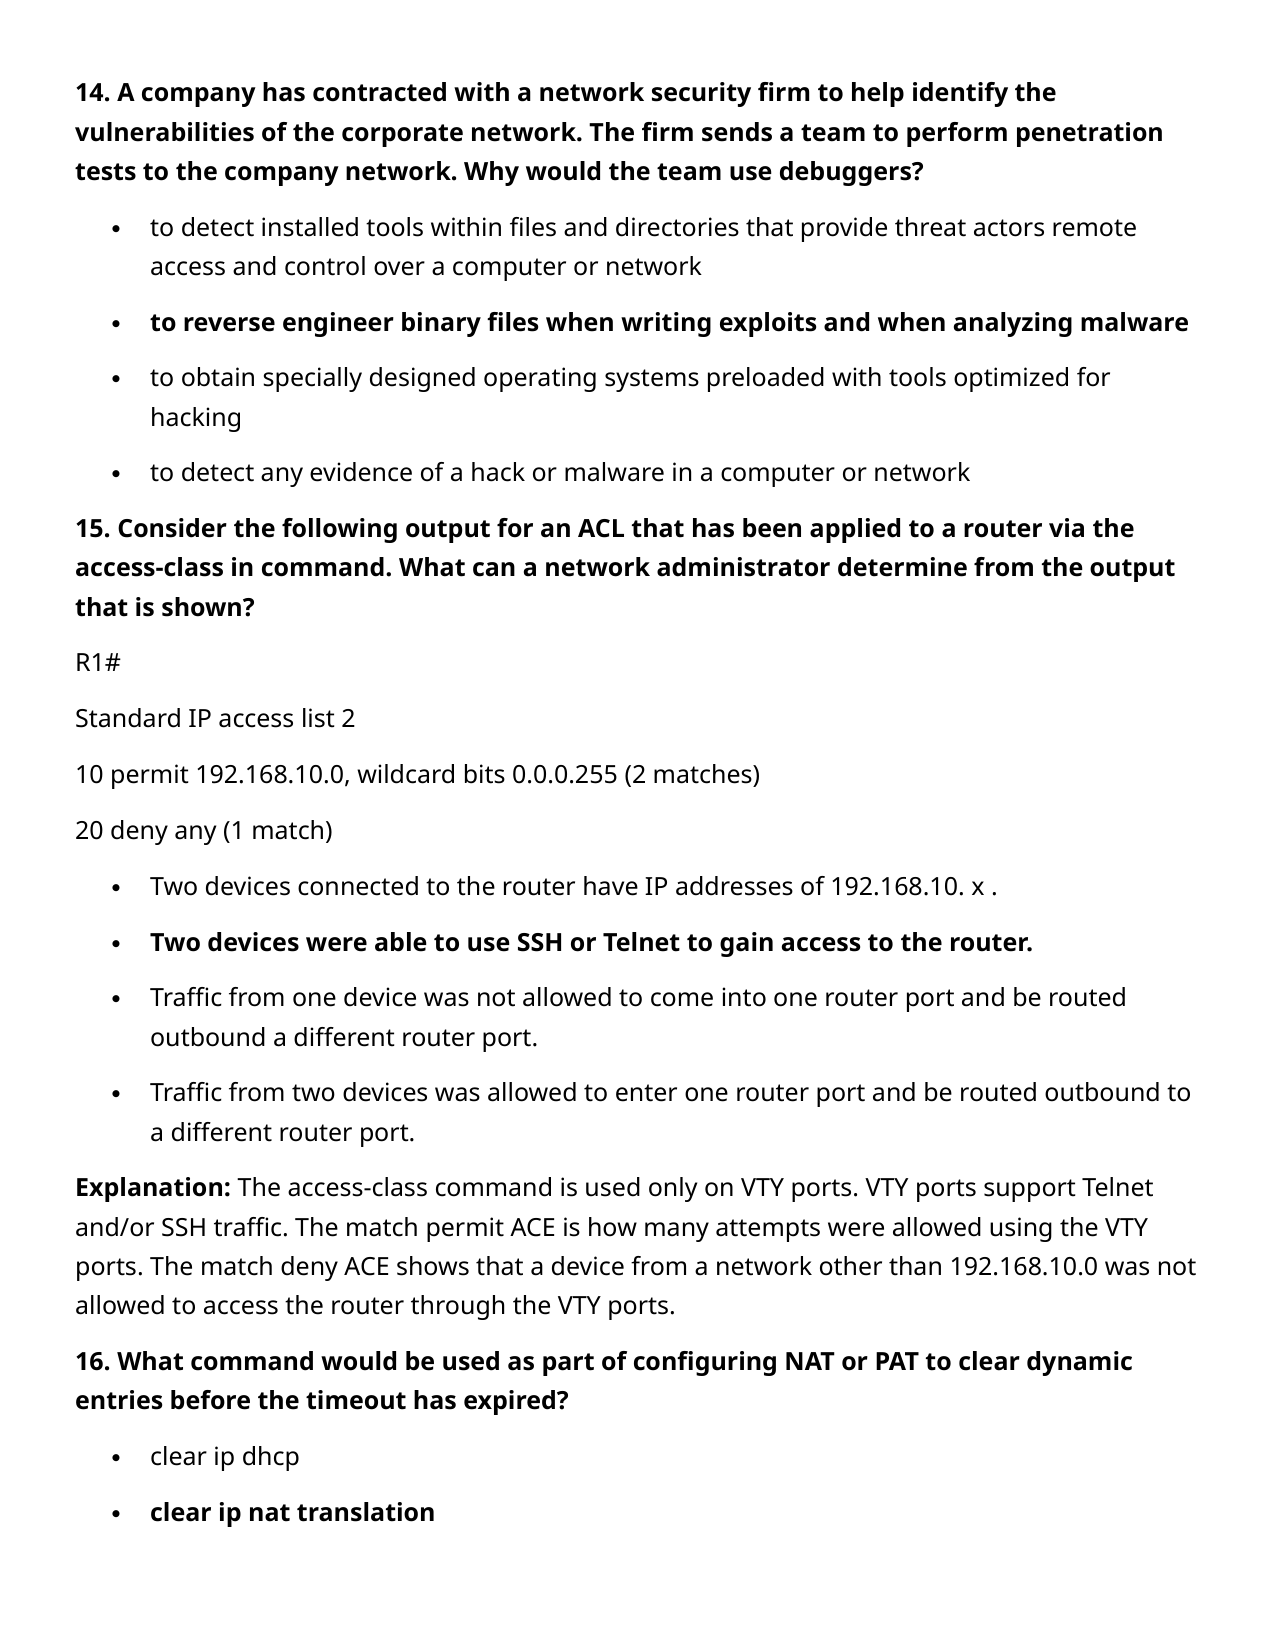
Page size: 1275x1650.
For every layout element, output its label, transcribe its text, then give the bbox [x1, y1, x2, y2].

list to detect installed tools within files and directories that provide threat actors remote access and control over a computer or network [112, 209, 1200, 282]
list Traffic from one device was not allowed to come into one router port and be routed outbound a different router port. [112, 980, 1200, 1053]
list Two devices connected to the router have IP addresses of 192.168.10. x . [112, 868, 1200, 902]
list Traffic from two devices was allowed to enter one router port and be routed outbound to a different router port. [112, 1075, 1200, 1148]
text 20 deny any (1 match) [75, 812, 1200, 847]
list clear ip dhcp [112, 1438, 1200, 1472]
list Two devices were able to use SSH or Telnet to gain access to the router. [112, 924, 1200, 958]
text 14. A company has contracted with a network security firm to help identify the vulnerabilities of the corporate network. The firm sends a team to perform penetration tests to the company network. Why would the team use debuggers? [75, 75, 1200, 187]
list to obtain specially designed operating systems preloaded with tools optimized for hacking [112, 360, 1200, 433]
text Standard IP access list 2 [75, 701, 1200, 735]
text 10 permit 192.168.10.0, wildcard bits 0.0.0.255 (2 matches) [75, 757, 1200, 791]
text R1# [75, 645, 1200, 679]
text 15. Consider the following output for an ACL that has been applied to a router via the access-class in command. What can a network administrator determine from the output that is shown? [75, 511, 1200, 623]
list to detect any evidence of a hack or malware in a computer or network [112, 455, 1200, 489]
text Explanation: The access-class command is used only on VTY ports. VTY ports support Telnet and/or SSH traffic. The match permit ACE is how many attempts were allowed using the VTY ports. The match deny ACE shows that a device from a network other than 192.168.10.0 was not allowed to access the router through the VTY ports. [75, 1170, 1200, 1322]
list to reverse engineer binary files when writing exploits and when analyzing malware [112, 304, 1200, 338]
list clear ip nat translation [112, 1494, 1200, 1528]
text 16. What command would be used as part of configuring NAT or PAT to clear dynamic entries before the timeout has expired? [75, 1343, 1200, 1417]
